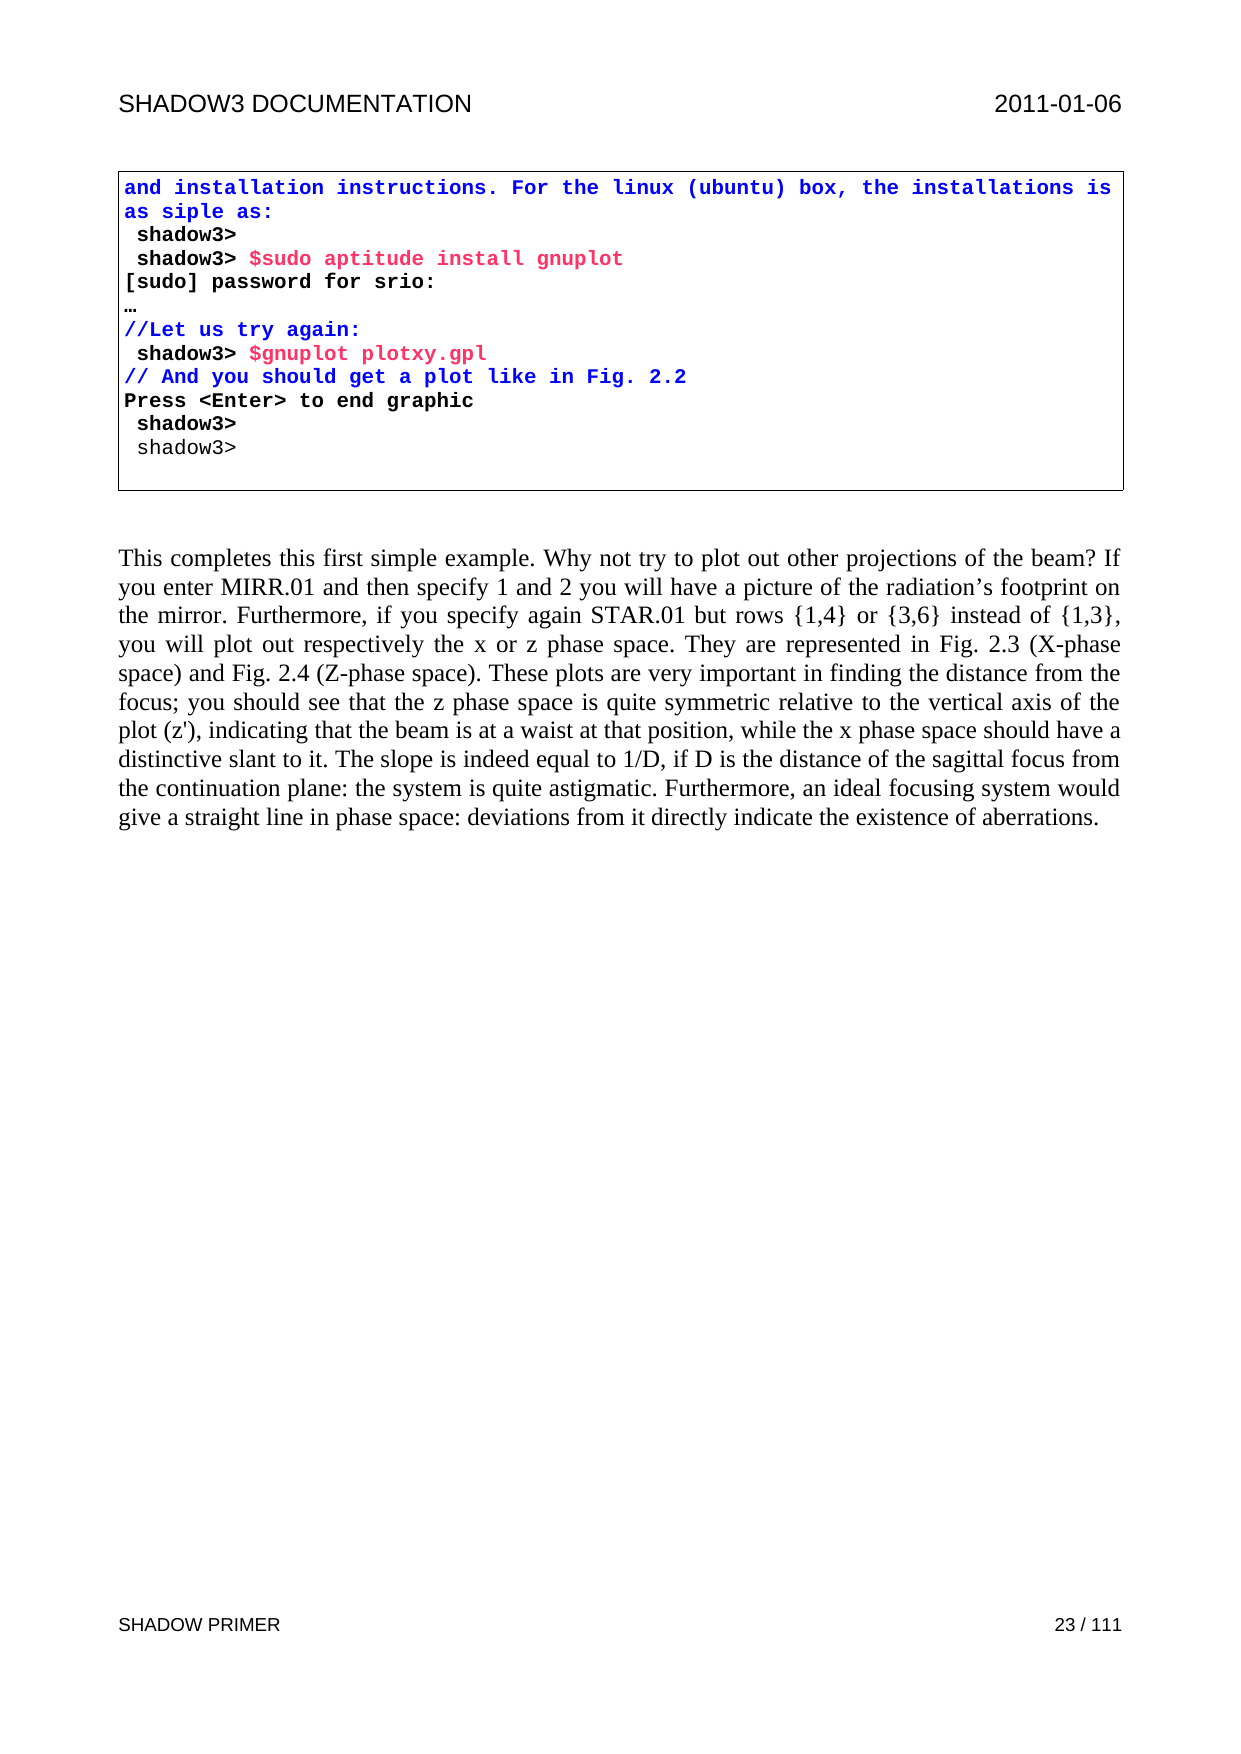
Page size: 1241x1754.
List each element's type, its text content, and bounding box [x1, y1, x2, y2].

text This completes this first simple example. Why not try to plot out other projections of the beam? If you enter MIRR.01 and then specify 1 and 2 you will have a picture of the radiation’s footprint on the mirror. Furthermore, if you specify again STAR.01 but rows {1,4} or {3,6} instead of {1,3}, you will plot out respectively the x or z phase space. They are represented in Fig. 2.3 (X-phase space) and Fig. 2.4 (Z-phase space). These plots are very important in finding the distance from the focus; you should see that the z phase space is quite symmetric relative to the vertical axis of the plot (z'), indicating that the beam is at a waist at that position, while the x phase space should have a distinctive slant to it. The slope is indeed equal to 1/D, if D is the distance of the sagittal focus from the continuation plane: the system is quite astigmatic. Furthermore, an ideal focusing system would give a straight line in phase space: deviations from it directly indicate the existence of aberrations. [118, 543, 1122, 831]
table_cell and installation instructions. For the linux (ubuntu) box, the installations is as siple as: shadow3> shadow3> $sudo aptitude install gnuplot [sudo] password for srio: … //Let us try again: shadow3> $gnuplot plotxy.gpl // And you should get a plot like in Fig. 2.2 Press <Enter> to end graphic shadow3> shadow3> [119, 172, 1123, 490]
